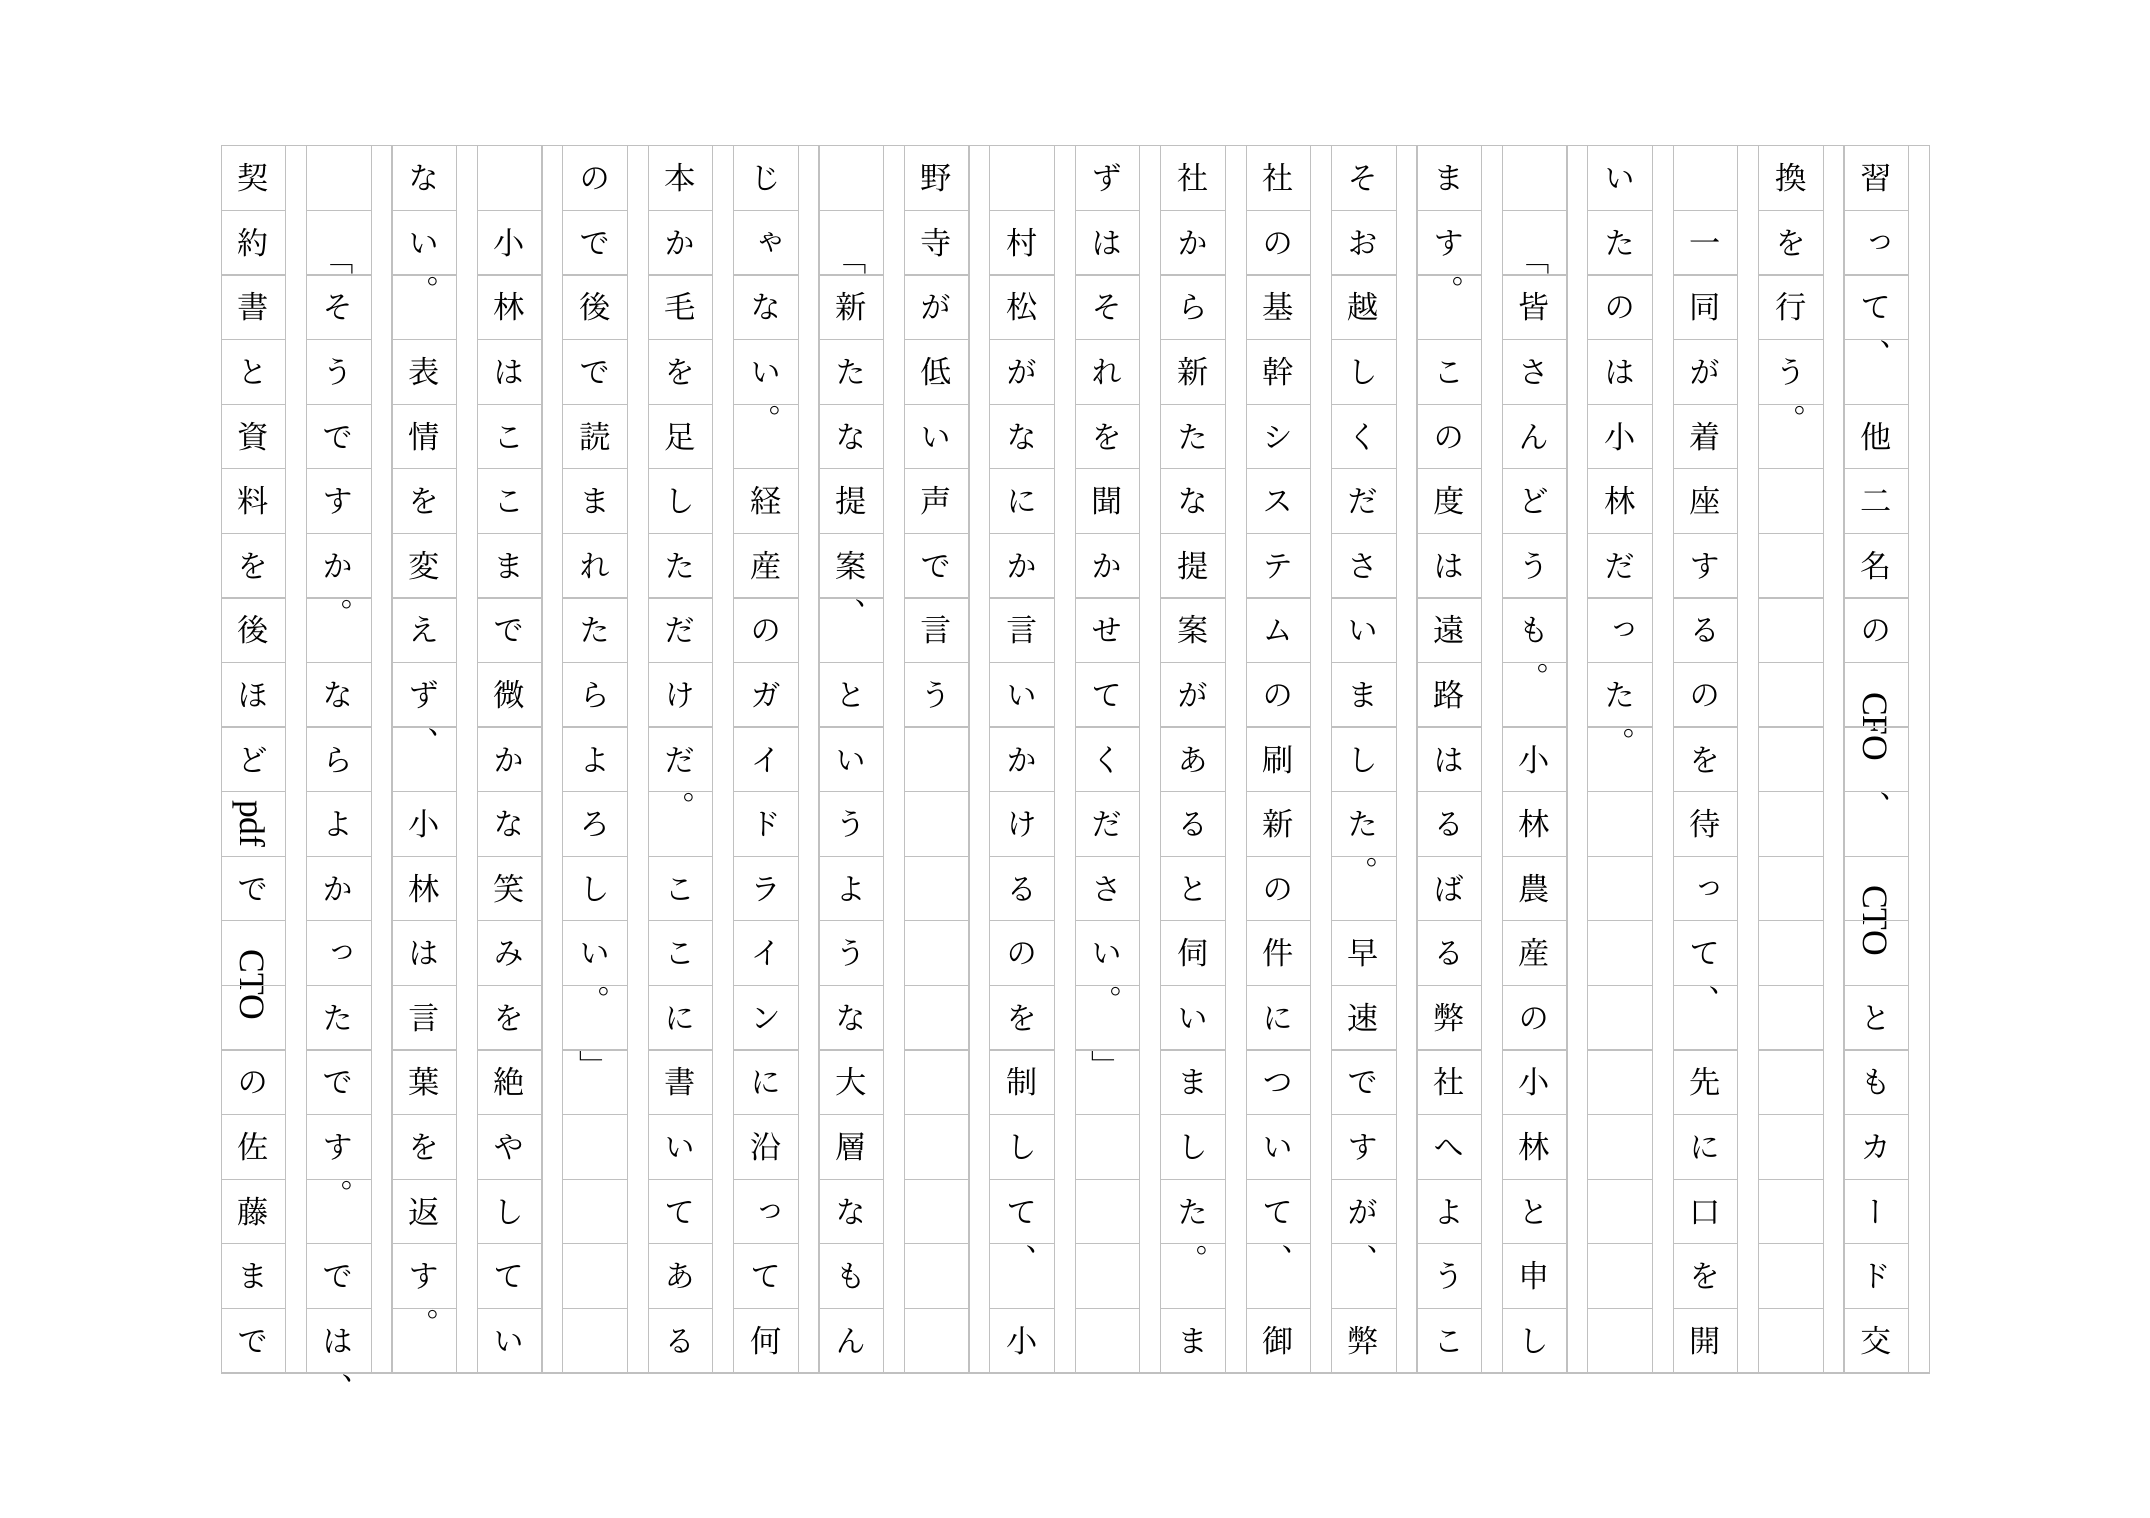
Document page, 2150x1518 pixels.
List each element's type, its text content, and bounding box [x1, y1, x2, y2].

text 「皆さんどうも。小林農産の小林と申します。この度は遠路はるばる弊社へようこそお越しくださいました。早速ですが、弊社の基幹システムの刷新の件について、御社から新たな提案があると伺いました。まずはそれを聞かせてください。」 [1418, 534, 1481, 597]
text 「皆さんどうも。小林農産の小林と申します。この度は遠路はるばる弊社へようこそお越しくださいました。早速ですが、弊社の基幹システムの刷新の件について、御社から新たな提案があると伺いました。まずはそれを聞かせてください。」 [1482, 146, 1502, 1372]
text 小林はここまで微かな笑みを絶やしていない。表情を変えず、小林は言葉を返す。 [393, 276, 456, 339]
text 村松がなにか言いかけるのを制して、小野寺が低い声で言う [990, 1051, 1054, 1114]
text 「皆さんどうも。小林農産の小林と申します。この度は遠路はるばる弊社へようこそお越しくださいました。早速ですが、弊社の基幹システムの刷新の件について、御社から新たな提案があると伺いました。まずはそれを聞かせてください。」 [1418, 1244, 1481, 1308]
text 暫く待つと、３人が入ってきた。血色のよい引き締まった体躯の男は小林と名乗った。ネームカードから、彼がこのメガファームのCEOであると解った。日本式に習って、他二名のCFO、CTOともカード交換を行う。 [1759, 921, 1823, 985]
text 「新たな提案、というような大層なもんじゃない。経産のガイドラインに沿って何本か毛を足しただけだ。ここに書いてあるので後で読まれたらよろしい。」 [734, 857, 798, 920]
text 小林はここまで微かな笑みを絶やしていない。表情を変えず、小林は言葉を返す。 [478, 534, 541, 597]
text 小林はここまで微かな笑みを絶やしていない。表情を変えず、小林は言葉を返す。 [478, 1180, 541, 1243]
text 「そうですか。ならよかったです。では、契約書と資料を後ほどpdfでCTOの佐藤までお渡しください。契約書には明日中にサインをして送付いたします。あ、再度確認しますが、見積額の変更は受け付けません。宜しいですね。」 [307, 599, 371, 662]
text 小林はここまで微かな笑みを絶やしていない。表情を変えず、小林は言葉を返す。 [478, 340, 541, 404]
text 「皆さんどうも。小林農産の小林と申します。この度は遠路はるばる弊社へようこそお越しくださいました。早速ですが、弊社の基幹システムの刷新の件について、御社から新たな提案があると伺いました。まずはそれを聞かせてください。」 [1332, 1180, 1396, 1243]
text 「新たな提案、というような大層なもんじゃない。経産のガイドラインに沿って何本か毛を足しただけだ。ここに書いてあるので後で読まれたらよろしい。」 [820, 405, 883, 468]
text 「皆さんどうも。小林農産の小林と申します。この度は遠路はるばる弊社へようこそお越しくださいました。早速ですが、弊社の基幹システムの刷新の件について、御社から新たな提案があると伺いました。まずはそれを聞かせてください。」 [1247, 1309, 1310, 1372]
text 暫く待つと、３人が入ってきた。血色のよい引き締まった体躯の男は小林と名乗った。ネームカードから、彼がこのメガファームのCEOであると解った。日本式に習って、他二名のCFO、CTOともカード交換を行う。 [1824, 146, 1843, 1372]
text 「皆さんどうも。小林農産の小林と申します。この度は遠路はるばる弊社へようこそお越しくださいました。早速ですが、弊社の基幹システムの刷新の件について、御社から新たな提案があると伺いました。まずはそれを聞かせてください。」 [1247, 599, 1310, 662]
text 小林はここまで微かな笑みを絶やしていない。表情を変えず、小林は言葉を返す。 [478, 276, 541, 339]
text 小林はここまで微かな笑みを絶やしていない。表情を変えず、小林は言葉を返す。 [478, 857, 541, 920]
text 「そうですか。ならよかったです。では、契約書と資料を後ほどpdfでCTOの佐藤までお渡しください。契約書には明日中にサインをして送付いたします。あ、再度確認しますが、見積額の変更は受け付けません。宜しいですね。」 [222, 469, 285, 533]
text 「皆さんどうも。小林農産の小林と申します。この度は遠路はるばる弊社へようこそお越しくださいました。早速ですが、弊社の基幹システムの刷新の件について、御社から新たな提案があると伺いました。まずはそれを聞かせてください。」 [1247, 211, 1310, 274]
text 「新たな提案、というような大層なもんじゃない。経産のガイドラインに沿って何本か毛を足しただけだ。ここに書いてあるので後で読まれたらよろしい。」 [649, 921, 712, 985]
text 「皆さんどうも。小林農産の小林と申します。この度は遠路はるばる弊社へようこそお越しくださいました。早速ですが、弊社の基幹システムの刷新の件について、御社から新たな提案があると伺いました。まずはそれを聞かせてください。」 [1247, 276, 1310, 339]
text 一同が着座するのを待って、先に口を開いたのは小林だった。 [1588, 211, 1652, 274]
text 「皆さんどうも。小林農産の小林と申します。この度は遠路はるばる弊社へようこそお越しくださいました。早速ですが、弊社の基幹システムの刷新の件について、御社から新たな提案があると伺いました。まずはそれを聞かせてください。」 [1247, 1244, 1310, 1308]
text 一同が着座するのを待って、先に口を開いたのは小林だった。 [1674, 469, 1737, 533]
text 暫く待つと、３人が入ってきた。血色のよい引き締まった体躯の男は小林と名乗った。ネームカードから、彼がこのメガファームのCEOであると解った。日本式に習って、他二名のCFO、CTOともカード交換を行う。 [1759, 728, 1823, 791]
text 「そうですか。ならよかったです。では、契約書と資料を後ほどpdfでCTOの佐藤までお渡しください。契約書には明日中にサインをして送付いたします。あ、再度確認しますが、見積額の変更は受け付けません。宜しいですね。」 [307, 1180, 371, 1243]
text 「新たな提案、というような大層なもんじゃない。経産のガイドラインに沿って何本か毛を足しただけだ。ここに書いてあるので後で読まれたらよろしい。」 [713, 146, 733, 1372]
text 「そうですか。ならよかったです。では、契約書と資料を後ほどpdfでCTOの佐藤までお渡しください。契約書には明日中にサインをして送付いたします。あ、再度確認しますが、見積額の変更は受け付けません。宜しいですね。」 [307, 405, 371, 468]
text 村松がなにか言いかけるのを制して、小野寺が低い声で言う [905, 1051, 968, 1114]
text 「新たな提案、というような大層なもんじゃない。経産のガイドラインに沿って何本か毛を足しただけだ。ここに書いてあるので後で読まれたらよろしい。」 [563, 405, 627, 468]
text 一同が着座するのを待って、先に口を開いたのは小林だった。 [1674, 1051, 1737, 1114]
text 暫く待つと、３人が入ってきた。血色のよい引き締まった体躯の男は小林と名乗った。ネームカードから、彼がこのメガファームのCEOであると解った。日本式に習って、他二名のCFO、CTOともカード交換を行う。 [1759, 276, 1823, 339]
text 小林はここまで微かな笑みを絶やしていない。表情を変えず、小林は言葉を返す。 [393, 599, 456, 662]
text 「そうですか。ならよかったです。では、契約書と資料を後ほどpdfでCTOの佐藤までお渡しください。契約書には明日中にサインをして送付いたします。あ、再度確認しますが、見積額の変更は受け付けません。宜しいですね。」 [222, 1115, 285, 1179]
text 「新たな提案、というような大層なもんじゃない。経産のガイドラインに沿って何本か毛を足しただけだ。ここに書いてあるので後で読まれたらよろしい。」 [734, 146, 798, 210]
text 「そうですか。ならよかったです。では、契約書と資料を後ほどpdfでCTOの佐藤までお渡しください。契約書には明日中にサインをして送付いたします。あ、再度確認しますが、見積額の変更は受け付けません。宜しいですね。」 [307, 663, 371, 726]
text 「新たな提案、というような大層なもんじゃない。経産のガイドラインに沿って何本か毛を足しただけだ。ここに書いてあるので後で読まれたらよろしい。」 [649, 1115, 712, 1179]
text 「皆さんどうも。小林農産の小林と申します。この度は遠路はるばる弊社へようこそお越しくださいました。早速ですが、弊社の基幹システムの刷新の件について、御社から新たな提案があると伺いました。まずはそれを聞かせてください。」 [1418, 1115, 1481, 1179]
text 小林はここまで微かな笑みを絶やしていない。表情を変えず、小林は言葉を返す。 [478, 1115, 541, 1179]
text 「新たな提案、というような大層なもんじゃない。経産のガイドラインに沿って何本か毛を足しただけだ。ここに書いてあるので後で読まれたらよろしい。」 [563, 340, 627, 404]
text 「新たな提案、というような大層なもんじゃない。経産のガイドラインに沿って何本か毛を足しただけだ。ここに書いてあるので後で読まれたらよろしい。」 [734, 1244, 798, 1308]
text 「そうですか。ならよかったです。では、契約書と資料を後ほどpdfでCTOの佐藤までお渡しください。契約書には明日中にサインをして送付いたします。あ、再度確認しますが、見積額の変更は受け付けません。宜しいですね。」 [222, 340, 285, 404]
text 一同が着座するのを待って、先に口を開いたのは小林だった。 [1674, 792, 1737, 856]
text 「新たな提案、というような大層なもんじゃない。経産のガイドラインに沿って何本か毛を足しただけだ。ここに書いてあるので後で読まれたらよろしい。」 [734, 1180, 798, 1243]
text 「皆さんどうも。小林農産の小林と申します。この度は遠路はるばる弊社へようこそお越しくださいました。早速ですが、弊社の基幹システムの刷新の件について、御社から新たな提案があると伺いました。まずはそれを聞かせてください。」 [1161, 986, 1225, 1049]
text 「新たな提案、というような大層なもんじゃない。経産のガイドラインに沿って何本か毛を足しただけだ。ここに書いてあるので後で読まれたらよろしい。」 [563, 792, 627, 856]
text 「皆さんどうも。小林農産の小林と申します。この度は遠路はるばる弊社へようこそお越しくださいました。早速ですが、弊社の基幹システムの刷新の件について、御社から新たな提案があると伺いました。まずはそれを聞かせてください。」 [1332, 469, 1396, 533]
text 一同が着座するのを待って、先に口を開いたのは小林だった。 [1588, 921, 1652, 985]
text 「皆さんどうも。小林農産の小林と申します。この度は遠路はるばる弊社へようこそお越しくださいました。早速ですが、弊社の基幹システムの刷新の件について、御社から新たな提案があると伺いました。まずはそれを聞かせてください。」 [1161, 146, 1225, 210]
text 暫く待つと、３人が入ってきた。血色のよい引き締まった体躯の男は小林と名乗った。ネームカードから、彼がこのメガファームのCEOであると解った。日本式に習って、他二名のCFO、CTOともカード交換を行う。 [1759, 340, 1823, 404]
text 「皆さんどうも。小林農産の小林と申します。この度は遠路はるばる弊社へようこそお越しくださいました。早速ですが、弊社の基幹システムの刷新の件について、御社から新たな提案があると伺いました。まずはそれを聞かせてください。」 [1247, 405, 1310, 468]
text 小林はここまで微かな笑みを絶やしていない。表情を変えず、小林は言葉を返す。 [478, 663, 541, 726]
text 「皆さんどうも。小林農産の小林と申します。この度は遠路はるばる弊社へようこそお越しくださいました。早速ですが、弊社の基幹システムの刷新の件について、御社から新たな提案があると伺いました。まずはそれを聞かせてください。」 [1332, 1115, 1396, 1179]
text 「新たな提案、というような大層なもんじゃない。経産のガイドラインに沿って何本か毛を足しただけだ。ここに書いてあるので後で読まれたらよろしい。」 [734, 1115, 798, 1179]
text 暫く待つと、３人が入ってきた。血色のよい引き締まった体躯の男は小林と名乗った。ネームカードから、彼がこのメガファームのCEOであると解った。日本式に習って、他二名のCFO、CTOともカード交換を行う。 [1759, 1309, 1823, 1372]
text 「新たな提案、というような大層なもんじゃない。経産のガイドラインに沿って何本か毛を足しただけだ。ここに書いてあるので後で読まれたらよろしい。」 [820, 1309, 883, 1372]
text 村松がなにか言いかけるのを制して、小野寺が低い声で言う [990, 1115, 1054, 1179]
text 暫く待つと、３人が入ってきた。血色のよい引き締まった体躯の男は小林と名乗った。ネームカードから、彼がこのメガファームのCEOであると解った。日本式に習って、他二名のCFO、CTOともカード交換を行う。 [1909, 146, 1929, 1372]
text 一同が着座するのを待って、先に口を開いたのは小林だった。 [1674, 663, 1737, 726]
text 「そうですか。ならよかったです。では、契約書と資料を後ほどpdfでCTOの佐藤までお渡しください。契約書には明日中にサインをして送付いたします。あ、再度確認しますが、見積額の変更は受け付けません。宜しいですね。」 [222, 146, 285, 210]
text 「新たな提案、というような大層なもんじゃない。経産のガイドラインに沿って何本か毛を足しただけだ。ここに書いてあるので後で読まれたらよろしい。」 [563, 276, 627, 339]
text 「新たな提案、というような大層なもんじゃない。経産のガイドラインに沿って何本か毛を足しただけだ。ここに書いてあるので後で読まれたらよろしい。」 [563, 1180, 627, 1243]
text 「皆さんどうも。小林農産の小林と申します。この度は遠路はるばる弊社へようこそお越しくださいました。早速ですが、弊社の基幹システムの刷新の件について、御社から新たな提案があると伺いました。まずはそれを聞かせてください。」 [1247, 340, 1310, 404]
text 村松がなにか言いかけるのを制して、小野寺が低い声で言う [990, 599, 1054, 662]
text 「皆さんどうも。小林農産の小林と申します。この度は遠路はるばる弊社へようこそお越しくださいました。早速ですが、弊社の基幹システムの刷新の件について、御社から新たな提案があると伺いました。まずはそれを聞かせてください。」 [1161, 469, 1225, 533]
text 「皆さんどうも。小林農産の小林と申します。この度は遠路はるばる弊社へようこそお越しくださいました。早速ですが、弊社の基幹システムの刷新の件について、御社から新たな提案があると伺いました。まずはそれを聞かせてください。」 [1076, 340, 1139, 404]
text 暫く待つと、３人が入ってきた。血色のよい引き締まった体躯の男は小林と名乗った。ネームカードから、彼がこのメガファームのCEOであると解った。日本式に習って、他二名のCFO、CTOともカード交換を行う。 [1845, 1051, 1908, 1114]
text 小林はここまで微かな笑みを絶やしていない。表情を変えず、小林は言葉を返す。 [393, 986, 456, 1049]
text 暫く待つと、３人が入ってきた。血色のよい引き締まった体躯の男は小林と名乗った。ネームカードから、彼がこのメガファームのCEOであると解った。日本式に習って、他二名のCFO、CTOともカード交換を行う。 [1845, 340, 1908, 404]
text 暫く待つと、３人が入ってきた。血色のよい引き締まった体躯の男は小林と名乗った。ネームカードから、彼がこのメガファームのCEOであると解った。日本式に習って、他二名のCFO、CTOともカード交換を行う。 [1845, 405, 1908, 468]
text 暫く待つと、３人が入ってきた。血色のよい引き締まった体躯の男は小林と名乗った。ネームカードから、彼がこのメガファームのCEOであると解った。日本式に習って、他二名のCFO、CTOともカード交換を行う。 [1845, 857, 1908, 920]
text 村松がなにか言いかけるのを制して、小野寺が低い声で言う [990, 405, 1054, 468]
text 一同が着座するのを待って、先に口を開いたのは小林だった。 [1588, 1309, 1652, 1372]
text 「そうですか。ならよかったです。では、契約書と資料を後ほどpdfでCTOの佐藤までお渡しください。契約書には明日中にサインをして送付いたします。あ、再度確認しますが、見積額の変更は受け付けません。宜しいですね。」 [222, 1180, 285, 1243]
text 「新たな提案、というような大層なもんじゃない。経産のガイドラインに沿って何本か毛を足しただけだ。ここに書いてあるので後で読まれたらよろしい。」 [563, 1309, 627, 1372]
text 「皆さんどうも。小林農産の小林と申します。この度は遠路はるばる弊社へようこそお越しくださいました。早速ですが、弊社の基幹システムの刷新の件について、御社から新たな提案があると伺いました。まずはそれを聞かせてください。」 [1418, 599, 1481, 662]
text 「新たな提案、というような大層なもんじゃない。経産のガイドラインに沿って何本か毛を足しただけだ。ここに書いてあるので後で読まれたらよろしい。」 [820, 599, 883, 662]
text 一同が着座するのを待って、先に口を開いたのは小林だった。 [1674, 146, 1737, 210]
text 「新たな提案、というような大層なもんじゃない。経産のガイドラインに沿って何本か毛を足しただけだ。ここに書いてあるので後で読まれたらよろしい。」 [649, 1244, 712, 1308]
text 「そうですか。ならよかったです。では、契約書と資料を後ほどpdfでCTOの佐藤までお渡しください。契約書には明日中にサインをして送付いたします。あ、再度確認しますが、見積額の変更は受け付けません。宜しいですね。」 [307, 211, 371, 274]
text 「そうですか。ならよかったです。では、契約書と資料を後ほどpdfでCTOの佐藤までお渡しください。契約書には明日中にサインをして送付いたします。あ、再度確認しますが、見積額の変更は受け付けません。宜しいですね。」 [222, 728, 285, 791]
text 小林はここまで微かな笑みを絶やしていない。表情を変えず、小林は言葉を返す。 [478, 1051, 541, 1114]
text 「皆さんどうも。小林農産の小林と申します。この度は遠路はるばる弊社へようこそお越しくださいました。早速ですが、弊社の基幹システムの刷新の件について、御社から新たな提案があると伺いました。まずはそれを聞かせてください。」 [1161, 211, 1225, 274]
text 「皆さんどうも。小林農産の小林と申します。この度は遠路はるばる弊社へようこそお越しくださいました。早速ですが、弊社の基幹システムの刷新の件について、御社から新たな提案があると伺いました。まずはそれを聞かせてください。」 [1311, 146, 1331, 1372]
text 「皆さんどうも。小林農産の小林と申します。この度は遠路はるばる弊社へようこそお越しくださいました。早速ですが、弊社の基幹システムの刷新の件について、御社から新たな提案があると伺いました。まずはそれを聞かせてください。」 [1503, 469, 1566, 533]
text 「皆さんどうも。小林農産の小林と申します。この度は遠路はるばる弊社へようこそお越しくださいました。早速ですが、弊社の基幹システムの刷新の件について、御社から新たな提案があると伺いました。まずはそれを聞かせてください。」 [1332, 1309, 1396, 1372]
text 「新たな提案、というような大層なもんじゃない。経産のガイドラインに沿って何本か毛を足しただけだ。ここに書いてあるので後で読まれたらよろしい。」 [734, 405, 798, 468]
text 村松がなにか言いかけるのを制して、小野寺が低い声で言う [905, 599, 968, 662]
text 村松がなにか言いかけるのを制して、小野寺が低い声で言う [990, 792, 1054, 856]
text 「新たな提案、というような大層なもんじゃない。経産のガイドラインに沿って何本か毛を足しただけだ。ここに書いてあるので後で読まれたらよろしい。」 [649, 211, 712, 274]
text 「皆さんどうも。小林農産の小林と申します。この度は遠路はるばる弊社へようこそお越しくださいました。早速ですが、弊社の基幹システムの刷新の件について、御社から新たな提案があると伺いました。まずはそれを聞かせてください。」 [1247, 663, 1310, 726]
text 一同が着座するのを待って、先に口を開いたのは小林だった。 [1588, 792, 1652, 856]
text 「皆さんどうも。小林農産の小林と申します。この度は遠路はるばる弊社へようこそお越しくださいました。早速ですが、弊社の基幹システムの刷新の件について、御社から新たな提案があると伺いました。まずはそれを聞かせてください。」 [1418, 986, 1481, 1049]
text 一同が着座するのを待って、先に口を開いたのは小林だった。 [1588, 663, 1652, 726]
text 「新たな提案、というような大層なもんじゃない。経産のガイドラインに沿って何本か毛を足しただけだ。ここに書いてあるので後で読まれたらよろしい。」 [884, 146, 904, 1372]
text 「そうですか。ならよかったです。では、契約書と資料を後ほどpdfでCTOの佐藤までお渡しください。契約書には明日中にサインをして送付いたします。あ、再度確認しますが、見積額の変更は受け付けません。宜しいですね。」 [307, 340, 371, 404]
text 暫く待つと、３人が入ってきた。血色のよい引き締まった体躯の男は小林と名乗った。ネームカードから、彼がこのメガファームのCEOであると解った。日本式に習って、他二名のCFO、CTOともカード交換を行う。 [1759, 405, 1823, 468]
text 「そうですか。ならよかったです。では、契約書と資料を後ほどpdfでCTOの佐藤までお渡しください。契約書には明日中にサインをして送付いたします。あ、再度確認しますが、見積額の変更は受け付けません。宜しいですね。」 [222, 534, 285, 597]
text 「新たな提案、というような大層なもんじゃない。経産のガイドラインに沿って何本か毛を足しただけだ。ここに書いてあるので後で読まれたらよろしい。」 [563, 1115, 627, 1179]
text 「皆さんどうも。小林農産の小林と申します。この度は遠路はるばる弊社へようこそお越しくださいました。早速ですが、弊社の基幹システムの刷新の件について、御社から新たな提案があると伺いました。まずはそれを聞かせてください。」 [1247, 792, 1310, 856]
text 「皆さんどうも。小林農産の小林と申します。この度は遠路はるばる弊社へようこそお越しくださいました。早速ですが、弊社の基幹システムの刷新の件について、御社から新たな提案があると伺いました。まずはそれを聞かせてください。」 [1418, 146, 1481, 210]
text 村松がなにか言いかけるのを制して、小野寺が低い声で言う [990, 211, 1054, 274]
text 小林はここまで微かな笑みを絶やしていない。表情を変えず、小林は言葉を返す。 [393, 792, 456, 856]
text 暫く待つと、３人が入ってきた。血色のよい引き締まった体躯の男は小林と名乗った。ネームカードから、彼がこのメガファームのCEOであると解った。日本式に習って、他二名のCFO、CTOともカード交換を行う。 [1845, 211, 1908, 274]
text 小林はここまで微かな笑みを絶やしていない。表情を変えず、小林は言葉を返す。 [478, 405, 541, 468]
text 「皆さんどうも。小林農産の小林と申します。この度は遠路はるばる弊社へようこそお越しくださいました。早速ですが、弊社の基幹システムの刷新の件について、御社から新たな提案があると伺いました。まずはそれを聞かせてください。」 [1161, 663, 1225, 726]
text 「皆さんどうも。小林農産の小林と申します。この度は遠路はるばる弊社へようこそお越しくださいました。早速ですが、弊社の基幹システムの刷新の件について、御社から新たな提案があると伺いました。まずはそれを聞かせてください。」 [1418, 1309, 1481, 1372]
text 村松がなにか言いかけるのを制して、小野寺が低い声で言う [990, 1244, 1054, 1308]
text 一同が着座するのを待って、先に口を開いたのは小林だった。 [1674, 1244, 1737, 1308]
text 小林はここまで微かな笑みを絶やしていない。表情を変えず、小林は言葉を返す。 [393, 1309, 456, 1372]
text 小林はここまで微かな笑みを絶やしていない。表情を変えず、小林は言葉を返す。 [393, 1244, 456, 1308]
text 「皆さんどうも。小林農産の小林と申します。この度は遠路はるばる弊社へようこそお越しくださいました。早速ですが、弊社の基幹システムの刷新の件について、御社から新たな提案があると伺いました。まずはそれを聞かせてください。」 [1503, 1115, 1566, 1179]
text 小林はここまで微かな笑みを絶やしていない。表情を変えず、小林は言葉を返す。 [478, 469, 541, 533]
text 「皆さんどうも。小林農産の小林と申します。この度は遠路はるばる弊社へようこそお越しくださいました。早速ですが、弊社の基幹システムの刷新の件について、御社から新たな提案があると伺いました。まずはそれを聞かせてください。」 [1332, 146, 1396, 210]
text 「そうですか。ならよかったです。では、契約書と資料を後ほどpdfでCTOの佐藤までお渡しください。契約書には明日中にサインをして送付いたします。あ、再度確認しますが、見積額の変更は受け付けません。宜しいですね。」 [222, 405, 285, 468]
text 「皆さんどうも。小林農産の小林と申します。この度は遠路はるばる弊社へようこそお越しくださいました。早速ですが、弊社の基幹システムの刷新の件について、御社から新たな提案があると伺いました。まずはそれを聞かせてください。」 [1418, 340, 1481, 404]
text 「皆さんどうも。小林農産の小林と申します。この度は遠路はるばる弊社へようこそお越しくださいました。早速ですが、弊社の基幹システムの刷新の件について、御社から新たな提案があると伺いました。まずはそれを聞かせてください。」 [1247, 1051, 1310, 1114]
text 「新たな提案、というような大層なもんじゃない。経産のガイドラインに沿って何本か毛を足しただけだ。ここに書いてあるので後で読まれたらよろしい。」 [649, 857, 712, 920]
text 小林はここまで微かな笑みを絶やしていない。表情を変えず、小林は言葉を返す。 [478, 1244, 541, 1308]
text 「新たな提案、というような大層なもんじゃない。経産のガイドラインに沿って何本か毛を足しただけだ。ここに書いてあるので後で読まれたらよろしい。」 [563, 211, 627, 274]
text 「新たな提案、というような大層なもんじゃない。経産のガイドラインに沿って何本か毛を足しただけだ。ここに書いてあるので後で読まれたらよろしい。」 [734, 276, 798, 339]
text 「皆さんどうも。小林農産の小林と申します。この度は遠路はるばる弊社へようこそお越しくださいました。早速ですが、弊社の基幹システムの刷新の件について、御社から新たな提案があると伺いました。まずはそれを聞かせてください。」 [1503, 276, 1566, 339]
text 一同が着座するのを待って、先に口を開いたのは小林だった。 [1674, 857, 1737, 920]
text 「そうですか。ならよかったです。では、契約書と資料を後ほどpdfでCTOの佐藤までお渡しください。契約書には明日中にサインをして送付いたします。あ、再度確認しますが、見積額の変更は受け付けません。宜しいですね。」 [307, 792, 371, 856]
text 「皆さんどうも。小林農産の小林と申します。この度は遠路はるばる弊社へようこそお越しくださいました。早速ですが、弊社の基幹システムの刷新の件について、御社から新たな提案があると伺いました。まずはそれを聞かせてください。」 [1332, 663, 1396, 726]
text 村松がなにか言いかけるのを制して、小野寺が低い声で言う [905, 146, 968, 210]
text 小林はここまで微かな笑みを絶やしていない。表情を変えず、小林は言葉を返す。 [457, 146, 477, 1372]
text 「そうですか。ならよかったです。では、契約書と資料を後ほどpdfでCTOの佐藤までお渡しください。契約書には明日中にサインをして送付いたします。あ、再度確認しますが、見積額の変更は受け付けません。宜しいですね。」 [307, 728, 371, 791]
text 一同が着座するのを待って、先に口を開いたのは小林だった。 [1674, 1115, 1737, 1179]
text 「新たな提案、というような大層なもんじゃない。経産のガイドラインに沿って何本か毛を足しただけだ。ここに書いてあるので後で読まれたらよろしい。」 [649, 1051, 712, 1114]
text 暫く待つと、３人が入ってきた。血色のよい引き締まった体躯の男は小林と名乗った。ネームカードから、彼がこのメガファームのCEOであると解った。日本式に習って、他二名のCFO、CTOともカード交換を行う。 [1759, 211, 1823, 274]
text 「皆さんどうも。小林農産の小林と申します。この度は遠路はるばる弊社へようこそお越しくださいました。早速ですが、弊社の基幹システムの刷新の件について、御社から新たな提案があると伺いました。まずはそれを聞かせてください。」 [1140, 146, 1160, 1372]
text 小林はここまで微かな笑みを絶やしていない。表情を変えず、小林は言葉を返す。 [393, 340, 456, 404]
text 「そうですか。ならよかったです。では、契約書と資料を後ほどpdfでCTOの佐藤までお渡しください。契約書には明日中にサインをして送付いたします。あ、再度確認しますが、見積額の変更は受け付けません。宜しいですね。」 [307, 1051, 371, 1114]
text 「新たな提案、というような大層なもんじゃない。経産のガイドラインに沿って何本か毛を足しただけだ。ここに書いてあるので後で読まれたらよろしい。」 [563, 728, 627, 791]
text 「皆さんどうも。小林農産の小林と申します。この度は遠路はるばる弊社へようこそお越しくださいました。早速ですが、弊社の基幹システムの刷新の件について、御社から新たな提案があると伺いました。まずはそれを聞かせてください。」 [1503, 340, 1566, 404]
text 村松がなにか言いかけるのを制して、小野寺が低い声で言う [990, 340, 1054, 404]
text 「皆さんどうも。小林農産の小林と申します。この度は遠路はるばる弊社へようこそお越しくださいました。早速ですが、弊社の基幹システムの刷新の件について、御社から新たな提案があると伺いました。まずはそれを聞かせてください。」 [1418, 663, 1481, 726]
text 暫く待つと、３人が入ってきた。血色のよい引き締まった体躯の男は小林と名乗った。ネームカードから、彼がこのメガファームのCEOであると解った。日本式に習って、他二名のCFO、CTOともカード交換を行う。 [1759, 792, 1823, 856]
text 「皆さんどうも。小林農産の小林と申します。この度は遠路はるばる弊社へようこそお越しくださいました。早速ですが、弊社の基幹システムの刷新の件について、御社から新たな提案があると伺いました。まずはそれを聞かせてください。」 [1503, 986, 1566, 1049]
text 「新たな提案、というような大層なもんじゃない。経産のガイドラインに沿って何本か毛を足しただけだ。ここに書いてあるので後で読まれたらよろしい。」 [563, 469, 627, 533]
text 一同が着座するのを待って、先に口を開いたのは小林だった。 [1674, 728, 1737, 791]
text 「新たな提案、というような大層なもんじゃない。経産のガイドラインに沿って何本か毛を足しただけだ。ここに書いてあるので後で読まれたらよろしい。」 [649, 599, 712, 662]
text 一同が着座するのを待って、先に口を開いたのは小林だった。 [1674, 1309, 1737, 1372]
text 村松がなにか言いかけるのを制して、小野寺が低い声で言う [990, 857, 1054, 920]
text 暫く待つと、３人が入ってきた。血色のよい引き締まった体躯の男は小林と名乗った。ネームカードから、彼がこのメガファームのCEOであると解った。日本式に習って、他二名のCFO、CTOともカード交換を行う。 [1845, 146, 1908, 210]
text 「新たな提案、というような大層なもんじゃない。経産のガイドラインに沿って何本か毛を足しただけだ。ここに書いてあるので後で読まれたらよろしい。」 [563, 1051, 627, 1114]
text 「皆さんどうも。小林農産の小林と申します。この度は遠路はるばる弊社へようこそお越しくださいました。早速ですが、弊社の基幹システムの刷新の件について、御社から新たな提案があると伺いました。まずはそれを聞かせてください。」 [1503, 211, 1566, 274]
text 「皆さんどうも。小林農産の小林と申します。この度は遠路はるばる弊社へようこそお越しくださいました。早速ですが、弊社の基幹システムの刷新の件について、御社から新たな提案があると伺いました。まずはそれを聞かせてください。」 [1332, 534, 1396, 597]
text 「新たな提案、というような大層なもんじゃない。経産のガイドラインに沿って何本か毛を足しただけだ。ここに書いてあるので後で読まれたらよろしい。」 [799, 146, 818, 1372]
text 「皆さんどうも。小林農産の小林と申します。この度は遠路はるばる弊社へようこそお越しくださいました。早速ですが、弊社の基幹システムの刷新の件について、御社から新たな提案があると伺いました。まずはそれを聞かせてください。」 [1161, 1244, 1225, 1308]
text 小林はここまで微かな笑みを絶やしていない。表情を変えず、小林は言葉を返す。 [543, 146, 562, 1372]
text 一同が着座するのを待って、先に口を開いたのは小林だった。 [1653, 146, 1673, 1372]
text 村松がなにか言いかけるのを制して、小野寺が低い声で言う [905, 1244, 968, 1308]
text 「新たな提案、というような大層なもんじゃない。経産のガイドラインに沿って何本か毛を足しただけだ。ここに書いてあるので後で読まれたらよろしい。」 [563, 1244, 627, 1308]
text 「新たな提案、というような大層なもんじゃない。経産のガイドラインに沿って何本か毛を足しただけだ。ここに書いてあるので後で読まれたらよろしい。」 [563, 986, 627, 1049]
text 暫く待つと、３人が入ってきた。血色のよい引き締まった体躯の男は小林と名乗った。ネームカードから、彼がこのメガファームのCEOであると解った。日本式に習って、他二名のCFO、CTOともカード交換を行う。 [1845, 986, 1908, 1049]
text 「皆さんどうも。小林農産の小林と申します。この度は遠路はるばる弊社へようこそお越しくださいました。早速ですが、弊社の基幹システムの刷新の件について、御社から新たな提案があると伺いました。まずはそれを聞かせてください。」 [1332, 857, 1396, 920]
text 「皆さんどうも。小林農産の小林と申します。この度は遠路はるばる弊社へようこそお越しくださいました。早速ですが、弊社の基幹システムの刷新の件について、御社から新たな提案があると伺いました。まずはそれを聞かせてください。」 [1161, 405, 1225, 468]
text 「皆さんどうも。小林農産の小林と申します。この度は遠路はるばる弊社へようこそお越しくださいました。早速ですが、弊社の基幹システムの刷新の件について、御社から新たな提案があると伺いました。まずはそれを聞かせてください。」 [1503, 921, 1566, 985]
text 一同が着座するのを待って、先に口を開いたのは小林だった。 [1588, 1051, 1652, 1114]
text 「皆さんどうも。小林農産の小林と申します。この度は遠路はるばる弊社へようこそお越しくださいました。早速ですが、弊社の基幹システムの刷新の件について、御社から新たな提案があると伺いました。まずはそれを聞かせてください。」 [1247, 1180, 1310, 1243]
text 「新たな提案、というような大層なもんじゃない。経産のガイドラインに沿って何本か毛を足しただけだ。ここに書いてあるので後で読まれたらよろしい。」 [649, 1180, 712, 1243]
text 小林はここまで微かな笑みを絶やしていない。表情を変えず、小林は言葉を返す。 [393, 663, 456, 726]
text 小林はここまで微かな笑みを絶やしていない。表情を変えず、小林は言葉を返す。 [478, 792, 541, 856]
text 「皆さんどうも。小林農産の小林と申します。この度は遠路はるばる弊社へようこそお越しくださいました。早速ですが、弊社の基幹システムの刷新の件について、御社から新たな提案があると伺いました。まずはそれを聞かせてください。」 [1161, 276, 1225, 339]
text 「皆さんどうも。小林農産の小林と申します。この度は遠路はるばる弊社へようこそお越しくださいました。早速ですが、弊社の基幹システムの刷新の件について、御社から新たな提案があると伺いました。まずはそれを聞かせてください。」 [1418, 1180, 1481, 1243]
text 「そうですか。ならよかったです。では、契約書と資料を後ほどpdfでCTOの佐藤までお渡しください。契約書には明日中にサインをして送付いたします。あ、再度確認しますが、見積額の変更は受け付けません。宜しいですね。」 [307, 857, 371, 920]
text 「皆さんどうも。小林農産の小林と申します。この度は遠路はるばる弊社へようこそお越しくださいました。早速ですが、弊社の基幹システムの刷新の件について、御社から新たな提案があると伺いました。まずはそれを聞かせてください。」 [1332, 1244, 1396, 1308]
text 「そうですか。ならよかったです。では、契約書と資料を後ほどpdfでCTOの佐藤までお渡しください。契約書には明日中にサインをして送付いたします。あ、再度確認しますが、見積額の変更は受け付けません。宜しいですね。」 [222, 857, 285, 920]
text 村松がなにか言いかけるのを制して、小野寺が低い声で言う [990, 986, 1054, 1049]
text 「皆さんどうも。小林農産の小林と申します。この度は遠路はるばる弊社へようこそお越しくださいました。早速ですが、弊社の基幹システムの刷新の件について、御社から新たな提案があると伺いました。まずはそれを聞かせてください。」 [1076, 921, 1139, 985]
text 暫く待つと、３人が入ってきた。血色のよい引き締まった体躯の男は小林と名乗った。ネームカードから、彼がこのメガファームのCEOであると解った。日本式に習って、他二名のCFO、CTOともカード交換を行う。 [1759, 469, 1823, 533]
text 村松がなにか言いかけるのを制して、小野寺が低い声で言う [990, 1180, 1054, 1243]
text 「皆さんどうも。小林農産の小林と申します。この度は遠路はるばる弊社へようこそお越しくださいました。早速ですが、弊社の基幹システムの刷新の件について、御社から新たな提案があると伺いました。まずはそれを聞かせてください。」 [1076, 534, 1139, 597]
text 「皆さんどうも。小林農産の小林と申します。この度は遠路はるばる弊社へようこそお越しくださいました。早速ですが、弊社の基幹システムの刷新の件について、御社から新たな提案があると伺いました。まずはそれを聞かせてください。」 [1076, 146, 1139, 210]
text 暫く待つと、３人が入ってきた。血色のよい引き締まった体躯の男は小林と名乗った。ネームカードから、彼がこのメガファームのCEOであると解った。日本式に習って、他二名のCFO、CTOともカード交換を行う。 [1759, 146, 1823, 210]
text 「新たな提案、というような大層なもんじゃない。経産のガイドラインに沿って何本か毛を足しただけだ。ここに書いてあるので後で読まれたらよろしい。」 [734, 1309, 798, 1372]
text 「皆さんどうも。小林農産の小林と申します。この度は遠路はるばる弊社へようこそお越しくださいました。早速ですが、弊社の基幹システムの刷新の件について、御社から新たな提案があると伺いました。まずはそれを聞かせてください。」 [1161, 534, 1225, 597]
text 村松がなにか言いかけるのを制して、小野寺が低い声で言う [905, 792, 968, 856]
text 「新たな提案、というような大層なもんじゃない。経産のガイドラインに沿って何本か毛を足しただけだ。ここに書いてあるので後で読まれたらよろしい。」 [820, 728, 883, 791]
text 「皆さんどうも。小林農産の小林と申します。この度は遠路はるばる弊社へようこそお越しくださいました。早速ですが、弊社の基幹システムの刷新の件について、御社から新たな提案があると伺いました。まずはそれを聞かせてください。」 [1076, 276, 1139, 339]
text 暫く待つと、３人が入ってきた。血色のよい引き締まった体躯の男は小林と名乗った。ネームカードから、彼がこのメガファームのCEOであると解った。日本式に習って、他二名のCFO、CTOともカード交換を行う。 [1845, 921, 1908, 985]
text 「皆さんどうも。小林農産の小林と申します。この度は遠路はるばる弊社へようこそお越しくださいました。早速ですが、弊社の基幹システムの刷新の件について、御社から新たな提案があると伺いました。まずはそれを聞かせてください。」 [1503, 599, 1566, 662]
text 「皆さんどうも。小林農産の小林と申します。この度は遠路はるばる弊社へようこそお越しくださいました。早速ですが、弊社の基幹システムの刷新の件について、御社から新たな提案があると伺いました。まずはそれを聞かせてください。」 [1503, 1244, 1566, 1308]
text 「新たな提案、というような大層なもんじゃない。経産のガイドラインに沿って何本か毛を足しただけだ。ここに書いてあるので後で読まれたらよろしい。」 [820, 340, 883, 404]
text 「皆さんどうも。小林農産の小林と申します。この度は遠路はるばる弊社へようこそお越しくださいました。早速ですが、弊社の基幹システムの刷新の件について、御社から新たな提案があると伺いました。まずはそれを聞かせてください。」 [1503, 1309, 1566, 1372]
text 暫く待つと、３人が入ってきた。血色のよい引き締まった体躯の男は小林と名乗った。ネームカードから、彼がこのメガファームのCEOであると解った。日本式に習って、他二名のCFO、CTOともカード交換を行う。 [1759, 1180, 1823, 1243]
text 「新たな提案、というような大層なもんじゃない。経産のガイドラインに沿って何本か毛を足しただけだ。ここに書いてあるので後で読まれたらよろしい。」 [734, 1051, 798, 1114]
text 「新たな提案、というような大層なもんじゃない。経産のガイドラインに沿って何本か毛を足しただけだ。ここに書いてあるので後で読まれたらよろしい。」 [734, 211, 798, 274]
text 「皆さんどうも。小林農産の小林と申します。この度は遠路はるばる弊社へようこそお越しくださいました。早速ですが、弊社の基幹システムの刷新の件について、御社から新たな提案があると伺いました。まずはそれを聞かせてください。」 [1076, 1180, 1139, 1243]
text 「皆さんどうも。小林農産の小林と申します。この度は遠路はるばる弊社へようこそお越しくださいました。早速ですが、弊社の基幹システムの刷新の件について、御社から新たな提案があると伺いました。まずはそれを聞かせてください。」 [1161, 728, 1225, 791]
text 「皆さんどうも。小林農産の小林と申します。この度は遠路はるばる弊社へようこそお越しくださいました。早速ですが、弊社の基幹システムの刷新の件について、御社から新たな提案があると伺いました。まずはそれを聞かせてください。」 [1226, 146, 1246, 1372]
text 「そうですか。ならよかったです。では、契約書と資料を後ほどpdfでCTOの佐藤までお渡しください。契約書には明日中にサインをして送付いたします。あ、再度確認しますが、見積額の変更は受け付けません。宜しいですね。」 [222, 663, 285, 726]
text 村松がなにか言いかけるのを制して、小野寺が低い声で言う [990, 921, 1054, 985]
text 「皆さんどうも。小林農産の小林と申します。この度は遠路はるばる弊社へようこそお越しくださいました。早速ですが、弊社の基幹システムの刷新の件について、御社から新たな提案があると伺いました。まずはそれを聞かせてください。」 [1161, 599, 1225, 662]
text 「皆さんどうも。小林農産の小林と申します。この度は遠路はるばる弊社へようこそお越しくださいました。早速ですが、弊社の基幹システムの刷新の件について、御社から新たな提案があると伺いました。まずはそれを聞かせてください。」 [1503, 534, 1566, 597]
text 小林はここまで微かな笑みを絶やしていない。表情を変えず、小林は言葉を返す。 [393, 921, 456, 985]
text 「皆さんどうも。小林農産の小林と申します。この度は遠路はるばる弊社へようこそお越しくださいました。早速ですが、弊社の基幹システムの刷新の件について、御社から新たな提案があると伺いました。まずはそれを聞かせてください。」 [1247, 469, 1310, 533]
text 村松がなにか言いかけるのを制して、小野寺が低い声で言う [905, 921, 968, 985]
text 「皆さんどうも。小林農産の小林と申します。この度は遠路はるばる弊社へようこそお越しくださいました。早速ですが、弊社の基幹システムの刷新の件について、御社から新たな提案があると伺いました。まずはそれを聞かせてください。」 [1332, 276, 1396, 339]
text 「皆さんどうも。小林農産の小林と申します。この度は遠路はるばる弊社へようこそお越しくださいました。早速ですが、弊社の基幹システムの刷新の件について、御社から新たな提案があると伺いました。まずはそれを聞かせてください。」 [1332, 340, 1396, 404]
text 一同が着座するのを待って、先に口を開いたのは小林だった。 [1674, 534, 1737, 597]
text 「皆さんどうも。小林農産の小林と申します。この度は遠路はるばる弊社へようこそお越しくださいました。早速ですが、弊社の基幹システムの刷新の件について、御社から新たな提案があると伺いました。まずはそれを聞かせてください。」 [1397, 146, 1416, 1372]
text 一同が着座するのを待って、先に口を開いたのは小林だった。 [1588, 599, 1652, 662]
text 一同が着座するのを待って、先に口を開いたのは小林だった。 [1588, 276, 1652, 339]
text 暫く待つと、３人が入ってきた。血色のよい引き締まった体躯の男は小林と名乗った。ネームカードから、彼がこのメガファームのCEOであると解った。日本式に習って、他二名のCFO、CTOともカード交換を行う。 [1845, 728, 1908, 791]
text 一同が着座するのを待って、先に口を開いたのは小林だった。 [1674, 1180, 1737, 1243]
text 「皆さんどうも。小林農産の小林と申します。この度は遠路はるばる弊社へようこそお越しくださいました。早速ですが、弊社の基幹システムの刷新の件について、御社から新たな提案があると伺いました。まずはそれを聞かせてください。」 [1332, 599, 1396, 662]
text 一同が着座するのを待って、先に口を開いたのは小林だった。 [1738, 146, 1758, 1372]
text 「皆さんどうも。小林農産の小林と申します。この度は遠路はるばる弊社へようこそお越しくださいました。早速ですが、弊社の基幹システムの刷新の件について、御社から新たな提案があると伺いました。まずはそれを聞かせてください。」 [1418, 921, 1481, 985]
text 「皆さんどうも。小林農産の小林と申します。この度は遠路はるばる弊社へようこそお越しくださいました。早速ですが、弊社の基幹システムの刷新の件について、御社から新たな提案があると伺いました。まずはそれを聞かせてください。」 [1418, 405, 1481, 468]
text 「皆さんどうも。小林農産の小林と申します。この度は遠路はるばる弊社へようこそお越しくださいました。早速ですが、弊社の基幹システムの刷新の件について、御社から新たな提案があると伺いました。まずはそれを聞かせてください。」 [1503, 792, 1566, 856]
text 暫く待つと、３人が入ってきた。血色のよい引き締まった体躯の男は小林と名乗った。ネームカードから、彼がこのメガファームのCEOであると解った。日本式に習って、他二名のCFO、CTOともカード交換を行う。 [1845, 1180, 1908, 1243]
text 村松がなにか言いかけるのを制して、小野寺が低い声で言う [905, 1115, 968, 1179]
text 「新たな提案、というような大層なもんじゃない。経産のガイドラインに沿って何本か毛を足しただけだ。ここに書いてあるので後で読まれたらよろしい。」 [649, 405, 712, 468]
text 「そうですか。ならよかったです。では、契約書と資料を後ほどpdfでCTOの佐藤までお渡しください。契約書には明日中にサインをして送付いたします。あ、再度確認しますが、見積額の変更は受け付けません。宜しいですね。」 [222, 599, 285, 662]
text 「新たな提案、というような大層なもんじゃない。経産のガイドラインに沿って何本か毛を足しただけだ。ここに書いてあるので後で読まれたらよろしい。」 [649, 534, 712, 597]
text 小林はここまで微かな笑みを絶やしていない。表情を変えず、小林は言葉を返す。 [393, 1051, 456, 1114]
text 「皆さんどうも。小林農産の小林と申します。この度は遠路はるばる弊社へようこそお越しくださいました。早速ですが、弊社の基幹システムの刷新の件について、御社から新たな提案があると伺いました。まずはそれを聞かせてください。」 [1247, 146, 1310, 210]
text 一同が着座するのを待って、先に口を開いたのは小林だった。 [1588, 405, 1652, 468]
text 「皆さんどうも。小林農産の小林と申します。この度は遠路はるばる弊社へようこそお越しくださいました。早速ですが、弊社の基幹システムの刷新の件について、御社から新たな提案があると伺いました。まずはそれを聞かせてください。」 [1076, 663, 1139, 726]
text 「新たな提案、というような大層なもんじゃない。経産のガイドラインに沿って何本か毛を足しただけだ。ここに書いてあるので後で読まれたらよろしい。」 [734, 792, 798, 856]
text 暫く待つと、３人が入ってきた。血色のよい引き締まった体躯の男は小林と名乗った。ネームカードから、彼がこのメガファームのCEOであると解った。日本式に習って、他二名のCFO、CTOともカード交換を行う。 [1759, 857, 1823, 920]
text 小林はここまで微かな笑みを絶やしていない。表情を変えず、小林は言葉を返す。 [393, 469, 456, 533]
text 「新たな提案、というような大層なもんじゃない。経産のガイドラインに沿って何本か毛を足しただけだ。ここに書いてあるので後で読まれたらよろしい。」 [820, 211, 883, 274]
text 「皆さんどうも。小林農産の小林と申します。この度は遠路はるばる弊社へようこそお越しくださいました。早速ですが、弊社の基幹システムの刷新の件について、御社から新たな提案があると伺いました。まずはそれを聞かせてください。」 [1076, 728, 1139, 791]
text 「皆さんどうも。小林農産の小林と申します。この度は遠路はるばる弊社へようこそお越しくださいました。早速ですが、弊社の基幹システムの刷新の件について、御社から新たな提案があると伺いました。まずはそれを聞かせてください。」 [1076, 599, 1139, 662]
text 「そうですか。ならよかったです。では、契約書と資料を後ほどpdfでCTOの佐藤までお渡しください。契約書には明日中にサインをして送付いたします。あ、再度確認しますが、見積額の変更は受け付けません。宜しいですね。」 [222, 1051, 285, 1114]
text 「そうですか。ならよかったです。では、契約書と資料を後ほどpdfでCTOの佐藤までお渡しください。契約書には明日中にサインをして送付いたします。あ、再度確認しますが、見積額の変更は受け付けません。宜しいですね。」 [222, 986, 285, 1049]
text 村松がなにか言いかけるのを制して、小野寺が低い声で言う [905, 663, 968, 726]
text 「皆さんどうも。小林農産の小林と申します。この度は遠路はるばる弊社へようこそお越しくださいました。早速ですが、弊社の基幹システムの刷新の件について、御社から新たな提案があると伺いました。まずはそれを聞かせてください。」 [1332, 986, 1396, 1049]
text 「新たな提案、というような大層なもんじゃない。経産のガイドラインに沿って何本か毛を足しただけだ。ここに書いてあるので後で読まれたらよろしい。」 [820, 1244, 883, 1308]
text 「皆さんどうも。小林農産の小林と申します。この度は遠路はるばる弊社へようこそお越しくださいました。早速ですが、弊社の基幹システムの刷新の件について、御社から新たな提案があると伺いました。まずはそれを聞かせてください。」 [1332, 405, 1396, 468]
text 一同が着座するのを待って、先に口を開いたのは小林だった。 [1588, 857, 1652, 920]
text 「新たな提案、というような大層なもんじゃない。経産のガイドラインに沿って何本か毛を足しただけだ。ここに書いてあるので後で読まれたらよろしい。」 [649, 1309, 712, 1372]
text 「新たな提案、というような大層なもんじゃない。経産のガイドラインに沿って何本か毛を足しただけだ。ここに書いてあるので後で読まれたらよろしい。」 [820, 1180, 883, 1243]
text 「そうですか。ならよかったです。では、契約書と資料を後ほどpdfでCTOの佐藤までお渡しください。契約書には明日中にサインをして送付いたします。あ、再度確認しますが、見積額の変更は受け付けません。宜しいですね。」 [222, 1244, 285, 1308]
text 「皆さんどうも。小林農産の小林と申します。この度は遠路はるばる弊社へようこそお越しくださいました。早速ですが、弊社の基幹システムの刷新の件について、御社から新たな提案があると伺いました。まずはそれを聞かせてください。」 [1076, 1244, 1139, 1308]
text 「皆さんどうも。小林農産の小林と申します。この度は遠路はるばる弊社へようこそお越しくださいました。早速ですが、弊社の基幹システムの刷新の件について、御社から新たな提案があると伺いました。まずはそれを聞かせてください。」 [1076, 211, 1139, 274]
text 村松がなにか言いかけるのを制して、小野寺が低い声で言う [905, 1309, 968, 1372]
text 「新たな提案、というような大層なもんじゃない。経産のガイドラインに沿って何本か毛を足しただけだ。ここに書いてあるので後で読まれたらよろしい。」 [734, 921, 798, 985]
text 「新たな提案、というような大層なもんじゃない。経産のガイドラインに沿って何本か毛を足しただけだ。ここに書いてあるので後で読まれたらよろしい。」 [820, 1051, 883, 1114]
text 「皆さんどうも。小林農産の小林と申します。この度は遠路はるばる弊社へようこそお越しくださいました。早速ですが、弊社の基幹システムの刷新の件について、御社から新たな提案があると伺いました。まずはそれを聞かせてください。」 [1076, 405, 1139, 468]
text 村松がなにか言いかけるのを制して、小野寺が低い声で言う [990, 469, 1054, 533]
text 「新たな提案、というような大層なもんじゃない。経産のガイドラインに沿って何本か毛を足しただけだ。ここに書いてあるので後で読まれたらよろしい。」 [820, 276, 883, 339]
text 「皆さんどうも。小林農産の小林と申します。この度は遠路はるばる弊社へようこそお越しくださいました。早速ですが、弊社の基幹システムの刷新の件について、御社から新たな提案があると伺いました。まずはそれを聞かせてください。」 [1503, 663, 1566, 726]
text 「新たな提案、というような大層なもんじゃない。経産のガイドラインに沿って何本か毛を足しただけだ。ここに書いてあるので後で読まれたらよろしい。」 [649, 986, 712, 1049]
text 「新たな提案、というような大層なもんじゃない。経産のガイドラインに沿って何本か毛を足しただけだ。ここに書いてあるので後で読まれたらよろしい。」 [649, 340, 712, 404]
text 「新たな提案、というような大層なもんじゃない。経産のガイドラインに沿って何本か毛を足しただけだ。ここに書いてあるので後で読まれたらよろしい。」 [820, 857, 883, 920]
text 村松がなにか言いかけるのを制して、小野寺が低い声で言う [990, 1309, 1054, 1372]
text 「皆さんどうも。小林農産の小林と申します。この度は遠路はるばる弊社へようこそお越しくださいました。早速ですが、弊社の基幹システムの刷新の件について、御社から新たな提案があると伺いました。まずはそれを聞かせてください。」 [1568, 146, 1587, 1372]
text 「新たな提案、というような大層なもんじゃない。経産のガイドラインに沿って何本か毛を足しただけだ。ここに書いてあるので後で読まれたらよろしい。」 [820, 663, 883, 726]
text 「そうですか。ならよかったです。では、契約書と資料を後ほどpdfでCTOの佐藤までお渡しください。契約書には明日中にサインをして送付いたします。あ、再度確認しますが、見積額の変更は受け付けません。宜しいですね。」 [307, 534, 371, 597]
text 「皆さんどうも。小林農産の小林と申します。この度は遠路はるばる弊社へようこそお越しくださいました。早速ですが、弊社の基幹システムの刷新の件について、御社から新たな提案があると伺いました。まずはそれを聞かせてください。」 [1418, 469, 1481, 533]
text 「そうですか。ならよかったです。では、契約書と資料を後ほどpdfでCTOの佐藤までお渡しください。契約書には明日中にサインをして送付いたします。あ、再度確認しますが、見積額の変更は受け付けません。宜しいですね。」 [307, 1309, 371, 1372]
text 小林はここまで微かな笑みを絶やしていない。表情を変えず、小林は言葉を返す。 [478, 599, 541, 662]
text 一同が着座するのを待って、先に口を開いたのは小林だった。 [1588, 1244, 1652, 1308]
text 「皆さんどうも。小林農産の小林と申します。この度は遠路はるばる弊社へようこそお越しくださいました。早速ですが、弊社の基幹システムの刷新の件について、御社から新たな提案があると伺いました。まずはそれを聞かせてください。」 [1076, 857, 1139, 920]
text 一同が着座するのを待って、先に口を開いたのは小林だった。 [1674, 599, 1737, 662]
text 小林はここまで微かな笑みを絶やしていない。表情を変えず、小林は言葉を返す。 [478, 728, 541, 791]
text 村松がなにか言いかけるのを制して、小野寺が低い声で言う [990, 663, 1054, 726]
text 「新たな提案、というような大層なもんじゃない。経産のガイドラインに沿って何本か毛を足しただけだ。ここに書いてあるので後で読まれたらよろしい。」 [563, 857, 627, 920]
text 暫く待つと、３人が入ってきた。血色のよい引き締まった体躯の男は小林と名乗った。ネームカードから、彼がこのメガファームのCEOであると解った。日本式に習って、他二名のCFO、CTOともカード交換を行う。 [1759, 663, 1823, 726]
text 「皆さんどうも。小林農産の小林と申します。この度は遠路はるばる弊社へようこそお越しくださいました。早速ですが、弊社の基幹システムの刷新の件について、御社から新たな提案があると伺いました。まずはそれを聞かせてください。」 [1503, 1051, 1566, 1114]
text 「新たな提案、というような大層なもんじゃない。経産のガイドラインに沿って何本か毛を足しただけだ。ここに書いてあるので後で読まれたらよろしい。」 [820, 534, 883, 597]
text 一同が着座するのを待って、先に口を開いたのは小林だった。 [1674, 276, 1737, 339]
text 「新たな提案、というような大層なもんじゃない。経産のガイドラインに沿って何本か毛を足しただけだ。ここに書いてあるので後で読まれたらよろしい。」 [820, 986, 883, 1049]
text 「新たな提案、というような大層なもんじゃない。経産のガイドラインに沿って何本か毛を足しただけだ。ここに書いてあるので後で読まれたらよろしい。」 [820, 146, 883, 210]
text 「新たな提案、というような大層なもんじゃない。経産のガイドラインに沿って何本か毛を足しただけだ。ここに書いてあるので後で読まれたらよろしい。」 [563, 146, 627, 210]
text 「そうですか。ならよかったです。では、契約書と資料を後ほどpdfでCTOの佐藤までお渡しください。契約書には明日中にサインをして送付いたします。あ、再度確認しますが、見積額の変更は受け付けません。宜しいですね。」 [222, 792, 285, 856]
text 小林はここまで微かな笑みを絶やしていない。表情を変えず、小林は言葉を返す。 [393, 857, 456, 920]
text 「皆さんどうも。小林農産の小林と申します。この度は遠路はるばる弊社へようこそお越しくださいました。早速ですが、弊社の基幹システムの刷新の件について、御社から新たな提案があると伺いました。まずはそれを聞かせてください。」 [1076, 986, 1139, 1049]
text 村松がなにか言いかけるのを制して、小野寺が低い声で言う [905, 986, 968, 1049]
text 一同が着座するのを待って、先に口を開いたのは小林だった。 [1674, 986, 1737, 1049]
text 一同が着座するのを待って、先に口を開いたのは小林だった。 [1674, 340, 1737, 404]
text 「皆さんどうも。小林農産の小林と申します。この度は遠路はるばる弊社へようこそお越しくださいました。早速ですが、弊社の基幹システムの刷新の件について、御社から新たな提案があると伺いました。まずはそれを聞かせてください。」 [1161, 921, 1225, 985]
text 「皆さんどうも。小林農産の小林と申します。この度は遠路はるばる弊社へようこそお越しくださいました。早速ですが、弊社の基幹システムの刷新の件について、御社から新たな提案があると伺いました。まずはそれを聞かせてください。」 [1332, 792, 1396, 856]
text 小林はここまで微かな笑みを絶やしていない。表情を変えず、小林は言葉を返す。 [393, 211, 456, 274]
text 「そうですか。ならよかったです。では、契約書と資料を後ほどpdfでCTOの佐藤までお渡しください。契約書には明日中にサインをして送付いたします。あ、再度確認しますが、見積額の変更は受け付けません。宜しいですね。」 [222, 211, 285, 274]
text 暫く待つと、３人が入ってきた。血色のよい引き締まった体躯の男は小林と名乗った。ネームカードから、彼がこのメガファームのCEOであると解った。日本式に習って、他二名のCFO、CTOともカード交換を行う。 [1845, 469, 1908, 533]
text 「新たな提案、というような大層なもんじゃない。経産のガイドラインに沿って何本か毛を足しただけだ。ここに書いてあるので後で読まれたらよろしい。」 [649, 792, 712, 856]
text 村松がなにか言いかけるのを制して、小野寺が低い声で言う [905, 857, 968, 920]
text 「皆さんどうも。小林農産の小林と申します。この度は遠路はるばる弊社へようこそお越しくださいました。早速ですが、弊社の基幹システムの刷新の件について、御社から新たな提案があると伺いました。まずはそれを聞かせてください。」 [1418, 276, 1481, 339]
text 小林はここまで微かな笑みを絶やしていない。表情を変えず、小林は言葉を返す。 [393, 405, 456, 468]
text 「新たな提案、というような大層なもんじゃない。経産のガイドラインに沿って何本か毛を足しただけだ。ここに書いてあるので後で読まれたらよろしい。」 [734, 986, 798, 1049]
text 「そうですか。ならよかったです。では、契約書と資料を後ほどpdfでCTOの佐藤までお渡しください。契約書には明日中にサインをして送付いたします。あ、再度確認しますが、見積額の変更は受け付けません。宜しいですね。」 [307, 146, 371, 210]
text 小林はここまで微かな笑みを絶やしていない。表情を変えず、小林は言葉を返す。 [393, 728, 456, 791]
text 「皆さんどうも。小林農産の小林と申します。この度は遠路はるばる弊社へようこそお越しくださいました。早速ですが、弊社の基幹システムの刷新の件について、御社から新たな提案があると伺いました。まずはそれを聞かせてください。」 [1503, 405, 1566, 468]
text 暫く待つと、３人が入ってきた。血色のよい引き締まった体躯の男は小林と名乗った。ネームカードから、彼がこのメガファームのCEOであると解った。日本式に習って、他二名のCFO、CTOともカード交換を行う。 [1845, 276, 1908, 339]
text 暫く待つと、３人が入ってきた。血色のよい引き締まった体躯の男は小林と名乗った。ネームカードから、彼がこのメガファームのCEOであると解った。日本式に習って、他二名のCFO、CTOともカード交換を行う。 [1845, 1309, 1908, 1372]
text 暫く待つと、３人が入ってきた。血色のよい引き締まった体躯の男は小林と名乗った。ネームカードから、彼がこのメガファームのCEOであると解った。日本式に習って、他二名のCFO、CTOともカード交換を行う。 [1845, 599, 1908, 662]
text 「そうですか。ならよかったです。では、契約書と資料を後ほどpdfでCTOの佐藤までお渡しください。契約書には明日中にサインをして送付いたします。あ、再度確認しますが、見積額の変更は受け付けません。宜しいですね。」 [286, 146, 306, 1372]
text 「皆さんどうも。小林農産の小林と申します。この度は遠路はるばる弊社へようこそお越しくださいました。早速ですが、弊社の基幹システムの刷新の件について、御社から新たな提案があると伺いました。まずはそれを聞かせてください。」 [1247, 1115, 1310, 1179]
text 「皆さんどうも。小林農産の小林と申します。この度は遠路はるばる弊社へようこそお越しくださいました。早速ですが、弊社の基幹システムの刷新の件について、御社から新たな提案があると伺いました。まずはそれを聞かせてください。」 [1076, 469, 1139, 533]
text 村松がなにか言いかけるのを制して、小野寺が低い声で言う [990, 276, 1054, 339]
text 「皆さんどうも。小林農産の小林と申します。この度は遠路はるばる弊社へようこそお越しくださいました。早速ですが、弊社の基幹システムの刷新の件について、御社から新たな提案があると伺いました。まずはそれを聞かせてください。」 [1418, 211, 1481, 274]
text 「皆さんどうも。小林農産の小林と申します。この度は遠路はるばる弊社へようこそお越しくださいました。早速ですが、弊社の基幹システムの刷新の件について、御社から新たな提案があると伺いました。まずはそれを聞かせてください。」 [1247, 728, 1310, 791]
text 「新たな提案、というような大層なもんじゃない。経産のガイドラインに沿って何本か毛を足しただけだ。ここに書いてあるので後で読まれたらよろしい。」 [563, 663, 627, 726]
text 村松がなにか言いかけるのを制して、小野寺が低い声で言う [970, 146, 989, 1372]
text 小林はここまで微かな笑みを絶やしていない。表情を変えず、小林は言葉を返す。 [478, 921, 541, 985]
text 「皆さんどうも。小林農産の小林と申します。この度は遠路はるばる弊社へようこそお越しくださいました。早速ですが、弊社の基幹システムの刷新の件について、御社から新たな提案があると伺いました。まずはそれを聞かせてください。」 [1418, 857, 1481, 920]
text 「そうですか。ならよかったです。では、契約書と資料を後ほどpdfでCTOの佐藤までお渡しください。契約書には明日中にサインをして送付いたします。あ、再度確認しますが、見積額の変更は受け付けません。宜しいですね。」 [307, 469, 371, 533]
text 「皆さんどうも。小林農産の小林と申します。この度は遠路はるばる弊社へようこそお越しくださいました。早速ですが、弊社の基幹システムの刷新の件について、御社から新たな提案があると伺いました。まずはそれを聞かせてください。」 [1076, 792, 1139, 856]
text 「皆さんどうも。小林農産の小林と申します。この度は遠路はるばる弊社へようこそお越しくださいました。早速ですが、弊社の基幹システムの刷新の件について、御社から新たな提案があると伺いました。まずはそれを聞かせてください。」 [1332, 1051, 1396, 1114]
text 「皆さんどうも。小林農産の小林と申します。この度は遠路はるばる弊社へようこそお越しくださいました。早速ですが、弊社の基幹システムの刷新の件について、御社から新たな提案があると伺いました。まずはそれを聞かせてください。」 [1161, 1115, 1225, 1179]
text 「新たな提案、というような大層なもんじゃない。経産のガイドラインに沿って何本か毛を足しただけだ。ここに書いてあるので後で読まれたらよろしい。」 [649, 146, 712, 210]
text 村松がなにか言いかけるのを制して、小野寺が低い声で言う [905, 340, 968, 404]
text 一同が着座するのを待って、先に口を開いたのは小林だった。 [1674, 211, 1737, 274]
text 暫く待つと、３人が入ってきた。血色のよい引き締まった体躯の男は小林と名乗った。ネームカードから、彼がこのメガファームのCEOであると解った。日本式に習って、他二名のCFO、CTOともカード交換を行う。 [1845, 1115, 1908, 1179]
text 暫く待つと、３人が入ってきた。血色のよい引き締まった体躯の男は小林と名乗った。ネームカードから、彼がこのメガファームのCEOであると解った。日本式に習って、他二名のCFO、CTOともカード交換を行う。 [1759, 1051, 1823, 1114]
text 暫く待つと、３人が入ってきた。血色のよい引き締まった体躯の男は小林と名乗った。ネームカードから、彼がこのメガファームのCEOであると解った。日本式に習って、他二名のCFO、CTOともカード交換を行う。 [1759, 1244, 1823, 1308]
text 村松がなにか言いかけるのを制して、小野寺が低い声で言う [905, 534, 968, 597]
text 「皆さんどうも。小林農産の小林と申します。この度は遠路はるばる弊社へようこそお越しくださいました。早速ですが、弊社の基幹システムの刷新の件について、御社から新たな提案があると伺いました。まずはそれを聞かせてください。」 [1332, 728, 1396, 791]
text 「そうですか。ならよかったです。では、契約書と資料を後ほどpdfでCTOの佐藤までお渡しください。契約書には明日中にサインをして送付いたします。あ、再度確認しますが、見積額の変更は受け付けません。宜しいですね。」 [222, 276, 285, 339]
text 「そうですか。ならよかったです。では、契約書と資料を後ほどpdfでCTOの佐藤までお渡しください。契約書には明日中にサインをして送付いたします。あ、再度確認しますが、見積額の変更は受け付けません。宜しいですね。」 [307, 986, 371, 1049]
text 「新たな提案、というような大層なもんじゃない。経産のガイドラインに沿って何本か毛を足しただけだ。ここに書いてあるので後で読まれたらよろしい。」 [820, 921, 883, 985]
text 「皆さんどうも。小林農産の小林と申します。この度は遠路はるばる弊社へようこそお越しくださいました。早速ですが、弊社の基幹システムの刷新の件について、御社から新たな提案があると伺いました。まずはそれを聞かせてください。」 [1418, 792, 1481, 856]
text 「皆さんどうも。小林農産の小林と申します。この度は遠路はるばる弊社へようこそお越しくださいました。早速ですが、弊社の基幹システムの刷新の件について、御社から新たな提案があると伺いました。まずはそれを聞かせてください。」 [1332, 211, 1396, 274]
text 一同が着座するのを待って、先に口を開いたのは小林だった。 [1674, 405, 1737, 468]
text 一同が着座するのを待って、先に口を開いたのは小林だった。 [1588, 1180, 1652, 1243]
text 「そうですか。ならよかったです。では、契約書と資料を後ほどpdfでCTOの佐藤までお渡しください。契約書には明日中にサインをして送付いたします。あ、再度確認しますが、見積額の変更は受け付けません。宜しいですね。」 [222, 1309, 285, 1372]
text 暫く待つと、３人が入ってきた。血色のよい引き締まった体躯の男は小林と名乗った。ネームカードから、彼がこのメガファームのCEOであると解った。日本式に習って、他二名のCFO、CTOともカード交換を行う。 [1759, 986, 1823, 1049]
text 「新たな提案、というような大層なもんじゃない。経産のガイドラインに沿って何本か毛を足しただけだ。ここに書いてあるので後で読まれたらよろしい。」 [649, 276, 712, 339]
text 「皆さんどうも。小林農産の小林と申します。この度は遠路はるばる弊社へようこそお越しくださいました。早速ですが、弊社の基幹システムの刷新の件について、御社から新たな提案があると伺いました。まずはそれを聞かせてください。」 [1161, 857, 1225, 920]
text 「新たな提案、というような大層なもんじゃない。経産のガイドラインに沿って何本か毛を足しただけだ。ここに書いてあるので後で読まれたらよろしい。」 [734, 599, 798, 662]
text 「皆さんどうも。小林農産の小林と申します。この度は遠路はるばる弊社へようこそお越しくださいました。早速ですが、弊社の基幹システムの刷新の件について、御社から新たな提案があると伺いました。まずはそれを聞かせてください。」 [1418, 728, 1481, 791]
text 「そうですか。ならよかったです。では、契約書と資料を後ほどpdfでCTOの佐藤までお渡しください。契約書には明日中にサインをして送付いたします。あ、再度確認しますが、見積額の変更は受け付けません。宜しいですね。」 [307, 1244, 371, 1308]
text 小林はここまで微かな笑みを絶やしていない。表情を変えず、小林は言葉を返す。 [478, 211, 541, 274]
text 「皆さんどうも。小林農産の小林と申します。この度は遠路はるばる弊社へようこそお越しくださいました。早速ですが、弊社の基幹システムの刷新の件について、御社から新たな提案があると伺いました。まずはそれを聞かせてください。」 [1161, 1051, 1225, 1114]
text 「皆さんどうも。小林農産の小林と申します。この度は遠路はるばる弊社へようこそお越しくださいました。早速ですが、弊社の基幹システムの刷新の件について、御社から新たな提案があると伺いました。まずはそれを聞かせてください。」 [1332, 921, 1396, 985]
text 「新たな提案、というような大層なもんじゃない。経産のガイドラインに沿って何本か毛を足しただけだ。ここに書いてあるので後で読まれたらよろしい。」 [563, 921, 627, 985]
text 「皆さんどうも。小林農産の小林と申します。この度は遠路はるばる弊社へようこそお越しくださいました。早速ですが、弊社の基幹システムの刷新の件について、御社から新たな提案があると伺いました。まずはそれを聞かせてください。」 [1161, 340, 1225, 404]
text 「皆さんどうも。小林農産の小林と申します。この度は遠路はるばる弊社へようこそお越しくださいました。早速ですが、弊社の基幹システムの刷新の件について、御社から新たな提案があると伺いました。まずはそれを聞かせてください。」 [1503, 1180, 1566, 1243]
text 暫く待つと、３人が入ってきた。血色のよい引き締まった体躯の男は小林と名乗った。ネームカードから、彼がこのメガファームのCEOであると解った。日本式に習って、他二名のCFO、CTOともカード交換を行う。 [1845, 534, 1908, 597]
text 村松がなにか言いかけるのを制して、小野寺が低い声で言う [905, 276, 968, 339]
text 一同が着座するのを待って、先に口を開いたのは小林だった。 [1588, 146, 1652, 210]
text 「皆さんどうも。小林農産の小林と申します。この度は遠路はるばる弊社へようこそお越しくださいました。早速ですが、弊社の基幹システムの刷新の件について、御社から新たな提案があると伺いました。まずはそれを聞かせてください。」 [1247, 857, 1310, 920]
text 「新たな提案、というような大層なもんじゃない。経産のガイドラインに沿って何本か毛を足しただけだ。ここに書いてあるので後で読まれたらよろしい。」 [734, 469, 798, 533]
text 「そうですか。ならよかったです。では、契約書と資料を後ほどpdfでCTOの佐藤までお渡しください。契約書には明日中にサインをして送付いたします。あ、再度確認しますが、見積額の変更は受け付けません。宜しいですね。」 [372, 146, 391, 1372]
text 村松がなにか言いかけるのを制して、小野寺が低い声で言う [905, 728, 968, 791]
text 「皆さんどうも。小林農産の小林と申します。この度は遠路はるばる弊社へようこそお越しくださいました。早速ですが、弊社の基幹システムの刷新の件について、御社から新たな提案があると伺いました。まずはそれを聞かせてください。」 [1503, 728, 1566, 791]
text 「皆さんどうも。小林農産の小林と申します。この度は遠路はるばる弊社へようこそお越しくださいました。早速ですが、弊社の基幹システムの刷新の件について、御社から新たな提案があると伺いました。まずはそれを聞かせてください。」 [1418, 1051, 1481, 1114]
text 「新たな提案、というような大層なもんじゃない。経産のガイドラインに沿って何本か毛を足しただけだ。ここに書いてあるので後で読まれたらよろしい。」 [628, 146, 648, 1372]
text 村松がなにか言いかけるのを制して、小野寺が低い声で言う [990, 146, 1054, 210]
text 「新たな提案、というような大層なもんじゃない。経産のガイドラインに沿って何本か毛を足しただけだ。ここに書いてあるので後で読まれたらよろしい。」 [734, 663, 798, 726]
text 村松がなにか言いかけるのを制して、小野寺が低い声で言う [1055, 146, 1075, 1372]
text 暫く待つと、３人が入ってきた。血色のよい引き締まった体躯の男は小林と名乗った。ネームカードから、彼がこのメガファームのCEOであると解った。日本式に習って、他二名のCFO、CTOともカード交換を行う。 [1759, 534, 1823, 597]
text 暫く待つと、３人が入ってきた。血色のよい引き締まった体躯の男は小林と名乗った。ネームカードから、彼がこのメガファームのCEOであると解った。日本式に習って、他二名のCFO、CTOともカード交換を行う。 [1845, 663, 1908, 726]
text 「新たな提案、というような大層なもんじゃない。経産のガイドラインに沿って何本か毛を足しただけだ。ここに書いてあるので後で読まれたらよろしい。」 [563, 534, 627, 597]
text 「皆さんどうも。小林農産の小林と申します。この度は遠路はるばる弊社へようこそお越しくださいました。早速ですが、弊社の基幹システムの刷新の件について、御社から新たな提案があると伺いました。まずはそれを聞かせてください。」 [1247, 986, 1310, 1049]
text 小林はここまで微かな笑みを絶やしていない。表情を変えず、小林は言葉を返す。 [393, 1180, 456, 1243]
text 「皆さんどうも。小林農産の小林と申します。この度は遠路はるばる弊社へようこそお越しくださいました。早速ですが、弊社の基幹システムの刷新の件について、御社から新たな提案があると伺いました。まずはそれを聞かせてください。」 [1247, 534, 1310, 597]
text 暫く待つと、３人が入ってきた。血色のよい引き締まった体躯の男は小林と名乗った。ネームカードから、彼がこのメガファームのCEOであると解った。日本式に習って、他二名のCFO、CTOともカード交換を行う。 [1845, 792, 1908, 856]
text 一同が着座するのを待って、先に口を開いたのは小林だった。 [1588, 534, 1652, 597]
text 「新たな提案、というような大層なもんじゃない。経産のガイドラインに沿って何本か毛を足しただけだ。ここに書いてあるので後で読まれたらよろしい。」 [820, 1115, 883, 1179]
text 村松がなにか言いかけるのを制して、小野寺が低い声で言う [905, 1180, 968, 1243]
text 小林はここまで微かな笑みを絶やしていない。表情を変えず、小林は言葉を返す。 [393, 146, 456, 210]
text 「新たな提案、というような大層なもんじゃない。経産のガイドラインに沿って何本か毛を足しただけだ。ここに書いてあるので後で読まれたらよろしい。」 [649, 469, 712, 533]
text 「皆さんどうも。小林農産の小林と申します。この度は遠路はるばる弊社へようこそお越しくださいました。早速ですが、弊社の基幹システムの刷新の件について、御社から新たな提案があると伺いました。まずはそれを聞かせてください。」 [1076, 1051, 1139, 1114]
text 「そうですか。ならよかったです。では、契約書と資料を後ほどpdfでCTOの佐藤までお渡しください。契約書には明日中にサインをして送付いたします。あ、再度確認しますが、見積額の変更は受け付けません。宜しいですね。」 [307, 921, 371, 985]
text 「皆さんどうも。小林農産の小林と申します。この度は遠路はるばる弊社へようこそお越しくださいました。早速ですが、弊社の基幹システムの刷新の件について、御社から新たな提案があると伺いました。まずはそれを聞かせてください。」 [1161, 1180, 1225, 1243]
text 「皆さんどうも。小林農産の小林と申します。この度は遠路はるばる弊社へようこそお越しくださいました。早速ですが、弊社の基幹システムの刷新の件について、御社から新たな提案があると伺いました。まずはそれを聞かせてください。」 [1161, 1309, 1225, 1372]
text 「新たな提案、というような大層なもんじゃない。経産のガイドラインに沿って何本か毛を足しただけだ。ここに書いてあるので後で読まれたらよろしい。」 [820, 469, 883, 533]
text 「そうですか。ならよかったです。では、契約書と資料を後ほどpdfでCTOの佐藤までお渡しください。契約書には明日中にサインをして送付いたします。あ、再度確認しますが、見積額の変更は受け付けません。宜しいですね。」 [307, 1115, 371, 1179]
text 小林はここまで微かな笑みを絶やしていない。表情を変えず、小林は言葉を返す。 [478, 146, 541, 210]
text 一同が着座するのを待って、先に口を開いたのは小林だった。 [1588, 340, 1652, 404]
text 「新たな提案、というような大層なもんじゃない。経産のガイドラインに沿って何本か毛を足しただけだ。ここに書いてあるので後で読まれたらよろしい。」 [734, 534, 798, 597]
text 村松がなにか言いかけるのを制して、小野寺が低い声で言う [905, 469, 968, 533]
text 小林はここまで微かな笑みを絶やしていない。表情を変えず、小林は言葉を返す。 [478, 1309, 541, 1372]
text 「新たな提案、というような大層なもんじゃない。経産のガイドラインに沿って何本か毛を足しただけだ。ここに書いてあるので後で読まれたらよろしい。」 [649, 728, 712, 791]
text 一同が着座するのを待って、先に口を開いたのは小林だった。 [1588, 986, 1652, 1049]
text 一同が着座するのを待って、先に口を開いたのは小林だった。 [1588, 728, 1652, 791]
text 「皆さんどうも。小林農産の小林と申します。この度は遠路はるばる弊社へようこそお越しくださいました。早速ですが、弊社の基幹システムの刷新の件について、御社から新たな提案があると伺いました。まずはそれを聞かせてください。」 [1161, 792, 1225, 856]
text 暫く待つと、３人が入ってきた。血色のよい引き締まった体躯の男は小林と名乗った。ネームカードから、彼がこのメガファームのCEOであると解った。日本式に習って、他二名のCFO、CTOともカード交換を行う。 [1845, 1244, 1908, 1308]
text 「新たな提案、というような大層なもんじゃない。経産のガイドラインに沿って何本か毛を足しただけだ。ここに書いてあるので後で読まれたらよろしい。」 [734, 340, 798, 404]
text 小林はここまで微かな笑みを絶やしていない。表情を変えず、小林は言葉を返す。 [478, 986, 541, 1049]
text 村松がなにか言いかけるのを制して、小野寺が低い声で言う [905, 211, 968, 274]
text 「新たな提案、というような大層なもんじゃない。経産のガイドラインに沿って何本か毛を足しただけだ。ここに書いてあるので後で読まれたらよろしい。」 [820, 792, 883, 856]
text 暫く待つと、３人が入ってきた。血色のよい引き締まった体躯の男は小林と名乗った。ネームカードから、彼がこのメガファームのCEOであると解った。日本式に習って、他二名のCFO、CTOともカード交換を行う。 [1759, 599, 1823, 662]
text 「そうですか。ならよかったです。では、契約書と資料を後ほどpdfでCTOの佐藤までお渡しください。契約書には明日中にサインをして送付いたします。あ、再度確認しますが、見積額の変更は受け付けません。宜しいですね。」 [222, 921, 285, 985]
text 「新たな提案、というような大層なもんじゃない。経産のガイドラインに沿って何本か毛を足しただけだ。ここに書いてあるので後で読まれたらよろしい。」 [734, 728, 798, 791]
text 暫く待つと、３人が入ってきた。血色のよい引き締まった体躯の男は小林と名乗った。ネームカードから、彼がこのメガファームのCEOであると解った。日本式に習って、他二名のCFO、CTOともカード交換を行う。 [1759, 1115, 1823, 1179]
text 一同が着座するのを待って、先に口を開いたのは小林だった。 [1588, 469, 1652, 533]
text 小林はここまで微かな笑みを絶やしていない。表情を変えず、小林は言葉を返す。 [393, 1115, 456, 1179]
text 「皆さんどうも。小林農産の小林と申します。この度は遠路はるばる弊社へようこそお越しくださいました。早速ですが、弊社の基幹システムの刷新の件について、御社から新たな提案があると伺いました。まずはそれを聞かせてください。」 [1076, 1115, 1139, 1179]
text 村松がなにか言いかけるのを制して、小野寺が低い声で言う [905, 405, 968, 468]
text 「皆さんどうも。小林農産の小林と申します。この度は遠路はるばる弊社へようこそお越しくださいました。早速ですが、弊社の基幹システムの刷新の件について、御社から新たな提案があると伺いました。まずはそれを聞かせてください。」 [1503, 146, 1566, 210]
text 村松がなにか言いかけるのを制して、小野寺が低い声で言う [990, 534, 1054, 597]
text 「新たな提案、というような大層なもんじゃない。経産のガイドラインに沿って何本か毛を足しただけだ。ここに書いてあるので後で読まれたらよろしい。」 [563, 599, 627, 662]
text 一同が着座するのを待って、先に口を開いたのは小林だった。 [1588, 1115, 1652, 1179]
text 「そうですか。ならよかったです。では、契約書と資料を後ほどpdfでCTOの佐藤までお渡しください。契約書には明日中にサインをして送付いたします。あ、再度確認しますが、見積額の変更は受け付けません。宜しいですね。」 [307, 276, 371, 339]
text 「皆さんどうも。小林農産の小林と申します。この度は遠路はるばる弊社へようこそお越しくださいました。早速ですが、弊社の基幹システムの刷新の件について、御社から新たな提案があると伺いました。まずはそれを聞かせてください。」 [1076, 1309, 1139, 1372]
text 一同が着座するのを待って、先に口を開いたのは小林だった。 [1674, 921, 1737, 985]
text 村松がなにか言いかけるのを制して、小野寺が低い声で言う [990, 728, 1054, 791]
text 「皆さんどうも。小林農産の小林と申します。この度は遠路はるばる弊社へようこそお越しくださいました。早速ですが、弊社の基幹システムの刷新の件について、御社から新たな提案があると伺いました。まずはそれを聞かせてください。」 [1503, 857, 1566, 920]
text 「皆さんどうも。小林農産の小林と申します。この度は遠路はるばる弊社へようこそお越しくださいました。早速ですが、弊社の基幹システムの刷新の件について、御社から新たな提案があると伺いました。まずはそれを聞かせてください。」 [1247, 921, 1310, 985]
text 小林はここまで微かな笑みを絶やしていない。表情を変えず、小林は言葉を返す。 [393, 534, 456, 597]
text 「新たな提案、というような大層なもんじゃない。経産のガイドラインに沿って何本か毛を足しただけだ。ここに書いてあるので後で読まれたらよろしい。」 [649, 663, 712, 726]
